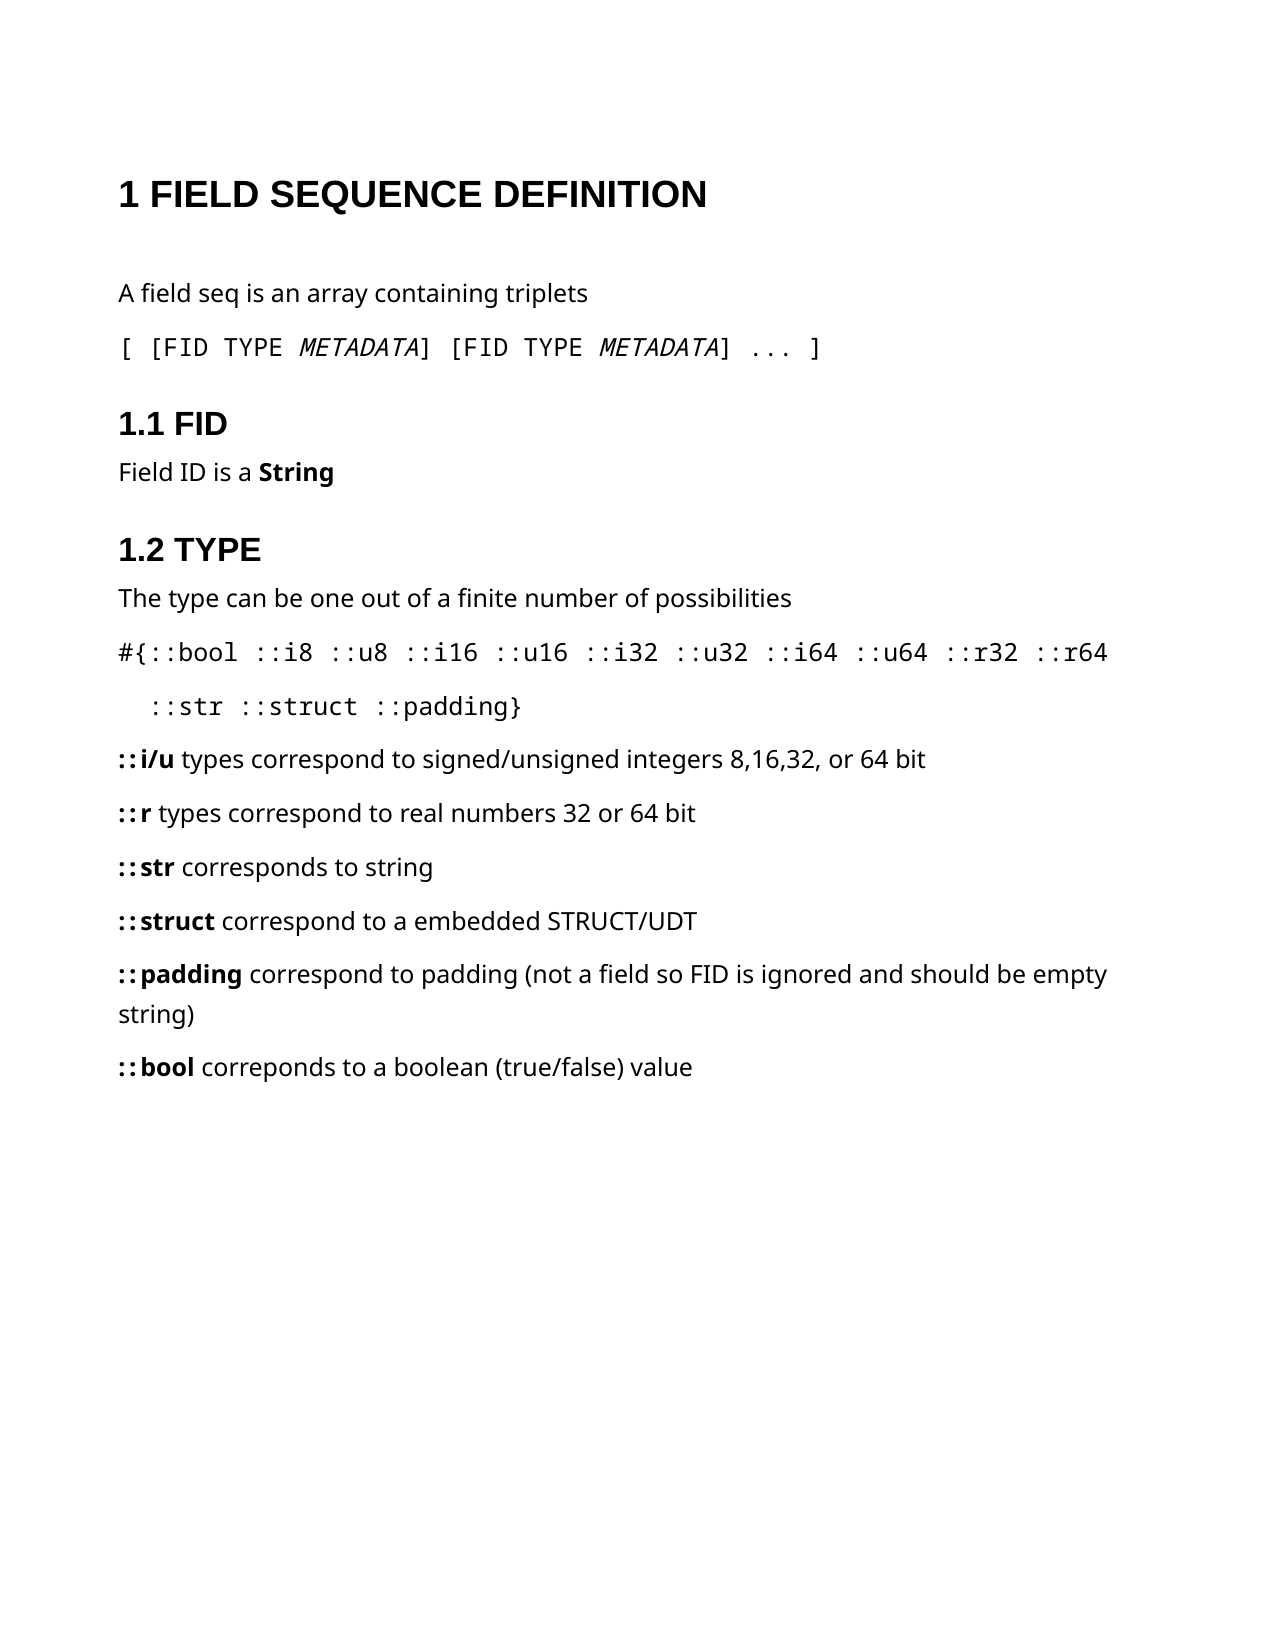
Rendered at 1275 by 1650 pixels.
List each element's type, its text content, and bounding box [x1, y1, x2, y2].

text ::padding correspond to padding (not a field so FID is ignored and should be empty string) [118, 957, 1157, 1030]
text A field seq is an array containing triplets [118, 276, 1157, 310]
text ::str corresponds to string [118, 849, 1157, 884]
text ::struct correspond to a embedded STRUCT/UDT [118, 903, 1157, 937]
text The type can be one out of a finite number of possibilities [118, 581, 1157, 615]
subtitle 1 FIELD SEQUENCE DEFINITION [118, 172, 1157, 216]
text ::r types correspond to real numbers 32 or 64 bit [118, 796, 1157, 830]
text ::i/u types correspond to signed/unsigned integers 8,16,32, or 64 bit [118, 742, 1157, 776]
text ::bool correponds to a boolean (true/false) value [118, 1050, 1157, 1084]
text #{::bool ::i8 ::u8 ::i16 ::u16 ::i32 ::u32 ::i64 ::u64 ::r32 ::r64 [118, 634, 1157, 669]
text ::str ::struct ::padding} [118, 688, 1157, 722]
subtitle 1.2 TYPE [118, 530, 1157, 568]
text [ [FID TYPE METADATA] [FID TYPE METADATA] ... ] [118, 329, 1157, 363]
text Field ID is a String [118, 455, 1157, 489]
subtitle 1.1 FID [118, 404, 1157, 443]
